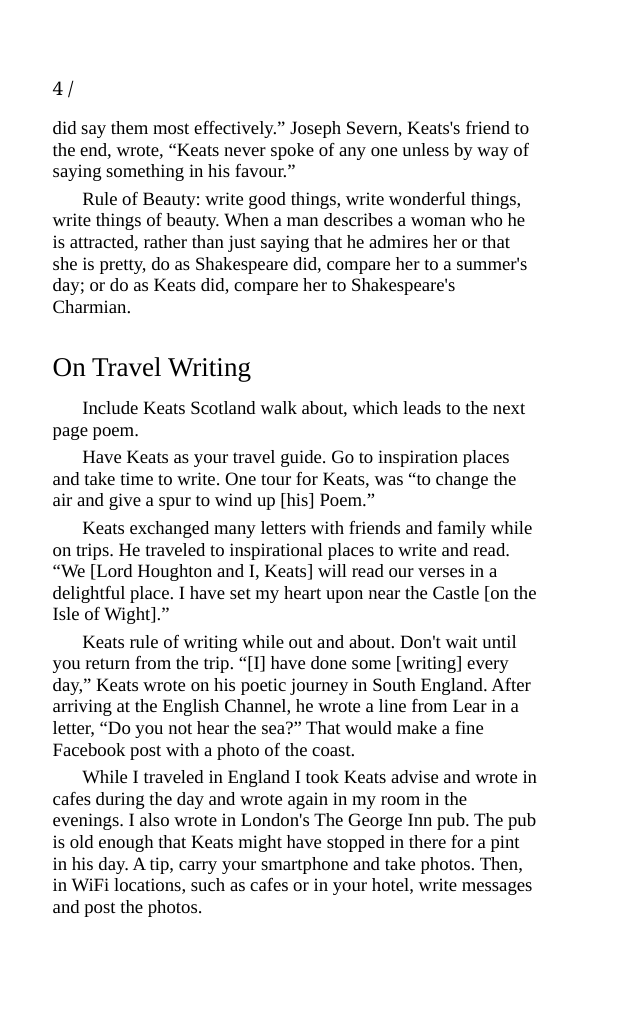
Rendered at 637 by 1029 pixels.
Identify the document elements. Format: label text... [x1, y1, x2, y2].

text Rule of Beauty: write good things, write wonderful things, write things of beauty. When a man describes a woman who he is attracted, rather than just saying that he admires her or that she is pretty, do as Shakespeare did, compare her to a summer's day; or do as Keats did, compare her to Shakespeare's Charmian. [52, 188, 538, 317]
text did say them most effectively.” Joseph Severn, Keats's friend to the end, wrote, “Keats never spoke of any one unless by way of saying something in his favour.” [52, 117, 538, 182]
text On Travel Writing [52, 351, 538, 382]
text Keats exchanged many letters with friends and family while on trips. He traveled to inspirational places to write and read. “We [Lord Houghton and I, Keats] will read our verses in a delightful place. I have set my heart upon near the Castle [on the Isle of Wight].” [52, 517, 538, 625]
text Include Keats Scotland walk about, which leads to the next page poem. [52, 397, 538, 440]
text While I traveled in England I took Keats advise and wrote in cafes during the day and wrote again in my room in the evenings. I also wrote in London's The George Inn pub. The pub is old enough that Keats might have stopped in there for a pint in his day. A tip, carry your smartphone and take photos. Then, in WiFi locations, such as cafes or in your hotel, write messages and post the photos. [52, 766, 538, 917]
text Have Keats as your travel guide. Go to inspiration places and take time to write. One tour for Keats, was “to change the air and give a spur to wind up [his] Poem.” [52, 446, 538, 511]
text Keats rule of writing while out and about. Don't wait until you return from the trip. “[I] have done some [writing] every day,” Keats wrote on his poetic journey in South England. After arriving at the English Channel, he wrote a line from Lear in a letter, “Do you not hear the sea?” That would make a fine Facebook post with a photo of the coast. [52, 631, 538, 760]
